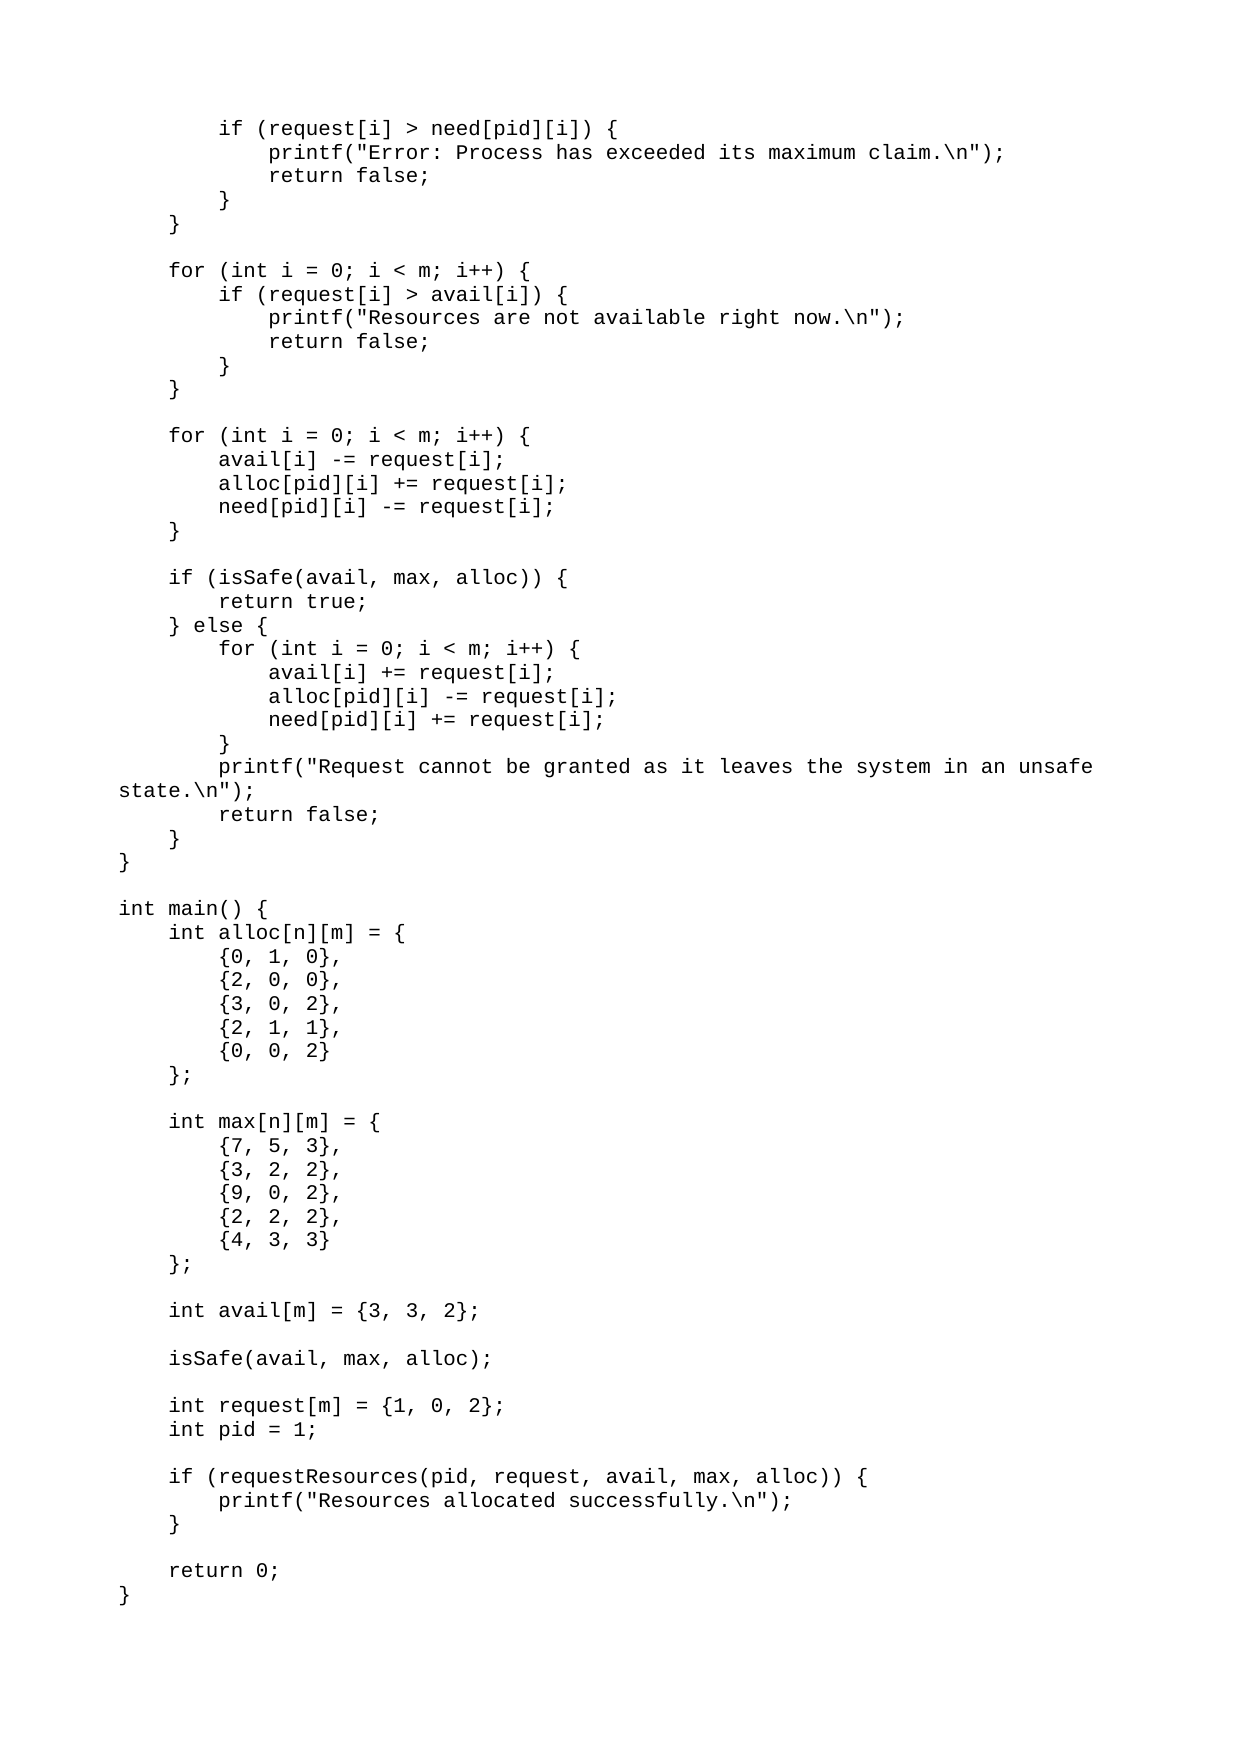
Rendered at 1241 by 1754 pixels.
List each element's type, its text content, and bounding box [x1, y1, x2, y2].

text {4, 3, 3} [118, 1229, 1122, 1253]
text need[pid][i] += request[i]; [118, 709, 1122, 733]
text }; [118, 1064, 1122, 1088]
text } [118, 827, 1122, 851]
text } [118, 520, 1122, 544]
text {3, 2, 2}, [118, 1158, 1122, 1182]
text alloc[pid][i] += request[i]; [118, 473, 1122, 496]
text int max[n][m] = { [118, 1111, 1122, 1135]
text avail[i] -= request[i]; [118, 449, 1122, 473]
text } [118, 189, 1122, 213]
text printf("Resources allocated successfully.\n"); [118, 1489, 1122, 1513]
text } [118, 213, 1122, 236]
text return 0; [118, 1561, 1122, 1584]
text } [118, 733, 1122, 757]
text } else { [118, 615, 1122, 638]
text if (requestResources(pid, request, avail, max, alloc)) { [118, 1466, 1122, 1489]
text isSafe(avail, max, alloc); [118, 1348, 1122, 1371]
text if (isSafe(avail, max, alloc)) { [118, 567, 1122, 591]
text {0, 0, 2} [118, 1040, 1122, 1064]
text printf("Resources are not available right now.\n"); [118, 307, 1122, 331]
text avail[i] += request[i]; [118, 662, 1122, 686]
text return false; [118, 331, 1122, 354]
text printf("Error: Process has exceeded its maximum claim.\n"); [118, 142, 1122, 165]
text } [118, 1584, 1122, 1608]
text return false; [118, 165, 1122, 189]
text need[pid][i] -= request[i]; [118, 496, 1122, 520]
text {7, 5, 3}, [118, 1135, 1122, 1158]
text int avail[m] = {3, 3, 2}; [118, 1300, 1122, 1324]
text if (request[i] > avail[i]) { [118, 284, 1122, 307]
text } [118, 1513, 1122, 1537]
text if (request[i] > need[pid][i]) { [118, 118, 1122, 142]
text int pid = 1; [118, 1419, 1122, 1442]
text return true; [118, 591, 1122, 615]
text {9, 0, 2}, [118, 1182, 1122, 1206]
text } [118, 354, 1122, 378]
text }; [118, 1253, 1122, 1277]
text int request[m] = {1, 0, 2}; [118, 1395, 1122, 1419]
text printf("Request cannot be granted as it leaves the system in an unsafe state.\n"); [118, 757, 1122, 804]
text } [118, 378, 1122, 402]
text int alloc[n][m] = { [118, 922, 1122, 946]
text {2, 0, 0}, [118, 969, 1122, 993]
text {2, 2, 2}, [118, 1206, 1122, 1229]
text for (int i = 0; i < m; i++) { [118, 426, 1122, 449]
text alloc[pid][i] -= request[i]; [118, 686, 1122, 709]
text for (int i = 0; i < m; i++) { [118, 260, 1122, 284]
text } [118, 851, 1122, 875]
text int main() { [118, 898, 1122, 922]
text {3, 0, 2}, [118, 993, 1122, 1017]
text {0, 1, 0}, [118, 946, 1122, 969]
text return false; [118, 804, 1122, 827]
text for (int i = 0; i < m; i++) { [118, 638, 1122, 662]
text {2, 1, 1}, [118, 1017, 1122, 1040]
